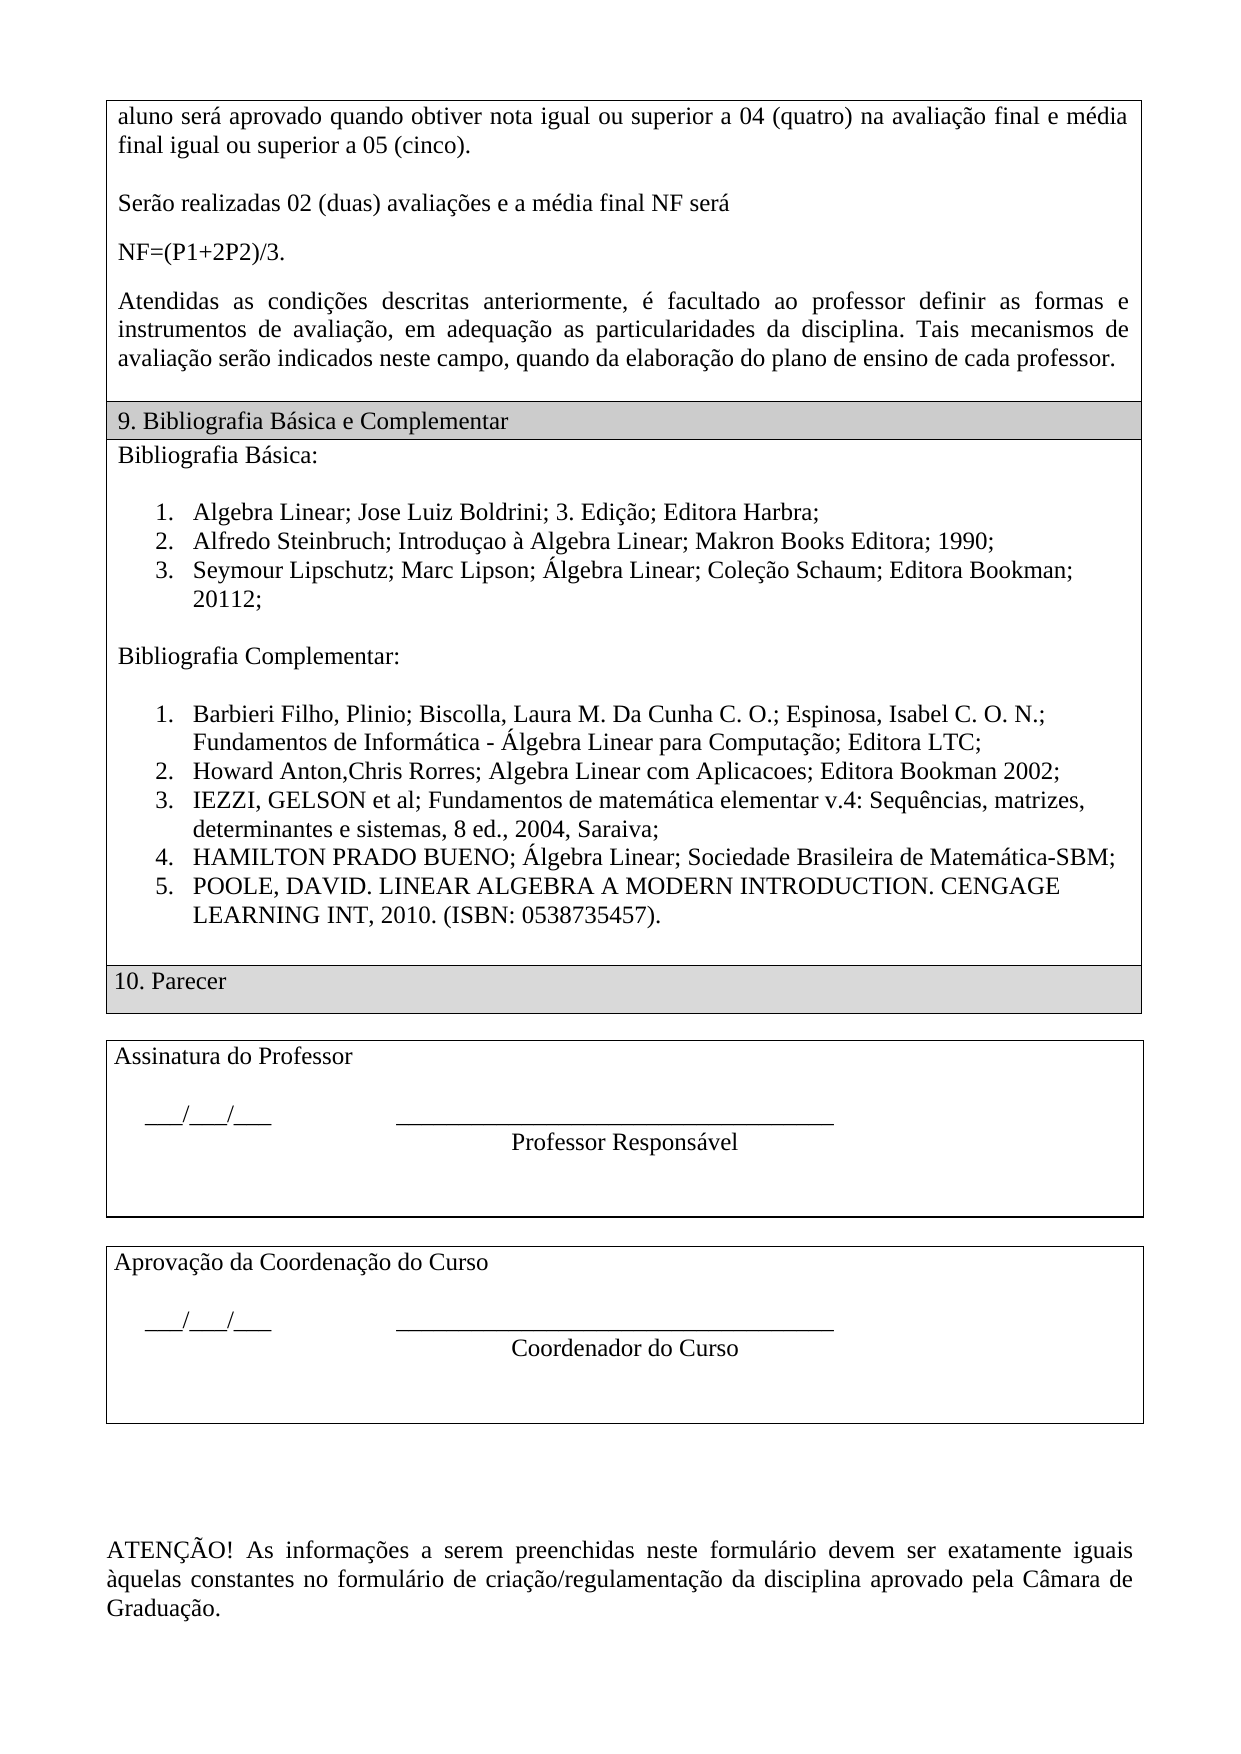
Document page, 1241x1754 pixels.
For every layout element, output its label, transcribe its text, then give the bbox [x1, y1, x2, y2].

table_header Aprovação da Coordenação do Curso ___/___/___ ___________________________________ Coordenador do Curso [107, 1247, 1143, 1422]
table_cell 9. Bibliografia Básica e Complementar [107, 402, 1141, 439]
table_header Assinatura do Professor ___/___/___ ___________________________________ Professor Responsável [107, 1041, 1143, 1216]
table_cell 10. Parecer [107, 966, 1141, 1013]
table_cell Bibliografia Básica: Algebra Linear; Jose Luiz Boldrini; 3. Edição; Editora Harbra; Alfredo Steinbruch; Introduçao à Algebra Linear; Makron Books Editora; 1990; Seymour Lipschutz; Marc Lipson; Álgebra Linear; Coleção Schaum; Editora Bookman; 20112; Bibliografia Complementar: Barbieri Filho, Plinio; Biscolla, Laura M. Da Cunha C. O.; Espinosa, Isabel C. O. N.; Fundamentos de Informática - Álgebra Linear para Computação; Editora LTC; Howard Anton,Chris Rorres; Algebra Linear com Aplicacoes; Editora Bookman 2002; IEZZI, GELSON et al; Fundamentos de matemática elementar v.4: Sequências, matrizes, determinantes e sistemas, 8 ed., 2004, Saraiva; HAMILTON PRADO BUENO; Álgebra Linear; Sociedade Brasileira de Matemática-SBM; POOLE, DAVID. LINEAR ALGEBRA A MODERN INTRODUCTION. CENGAGE LEARNING INT, 2010. (ISBN: 0538735457). [107, 440, 1141, 965]
table_cell aluno será aprovado quando obtiver nota igual ou superior a 04 (quatro) na avaliação final e média final igual ou superior a 05 (cinco). Serão realizadas 02 (duas) avaliações e a média final NF será NF=(P1+2P2)/3. Atendidas as condições descritas anteriormente, é facultado ao professor definir as formas e instrumentos de avaliação, em adequação as particularidades da disciplina. Tais mecanismos de avaliação serão indicados neste campo, quando da elaboração do plano de ensino de cada professor. [107, 101, 1141, 401]
